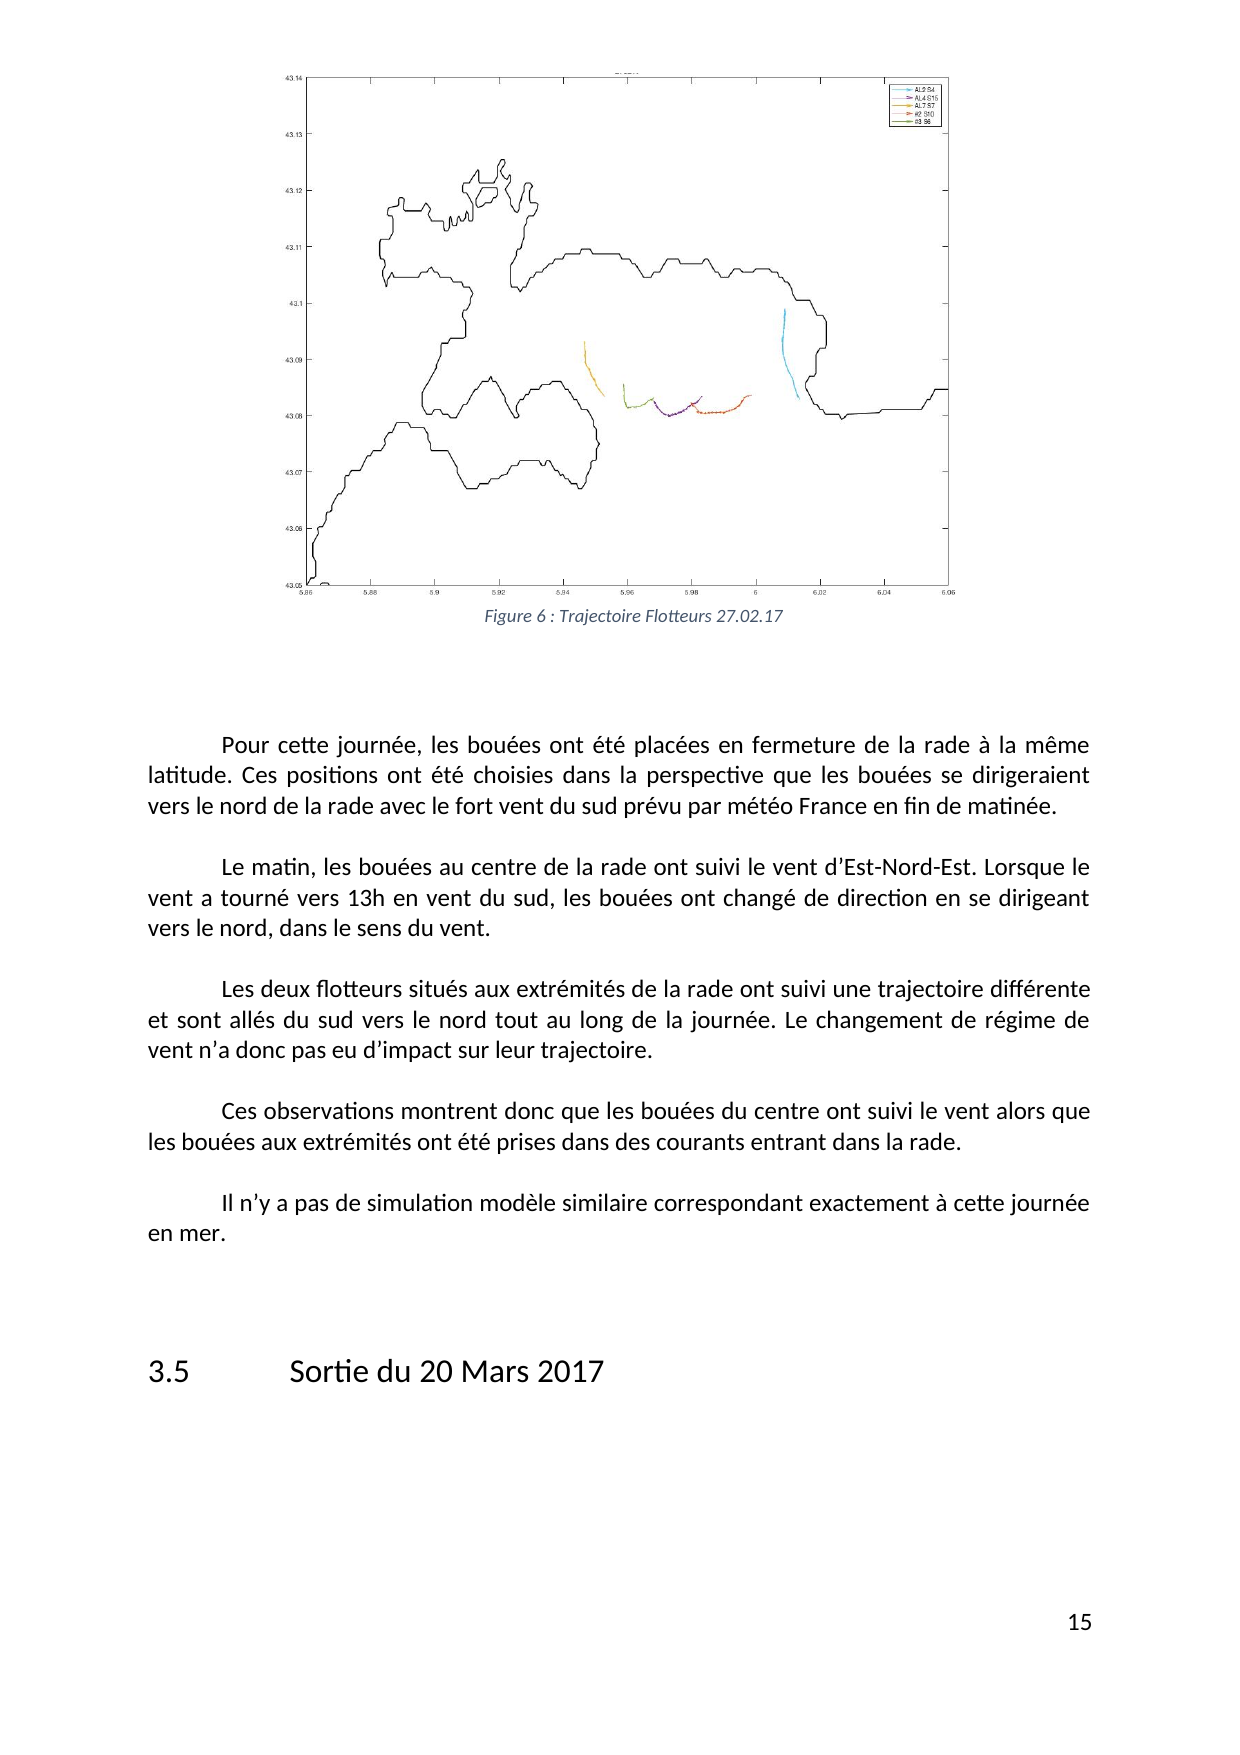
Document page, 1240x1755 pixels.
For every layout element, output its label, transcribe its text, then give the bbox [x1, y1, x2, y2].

text Figure 6 : Trajectoire Flotteurs 27.02.17 [148, 604, 1092, 627]
text 3.5 Sortie du 20 Mars 2017 [148, 1350, 1092, 1391]
text Les deux flotteurs situés aux extrémités de la rade ont suivi une trajectoire différente et sont allés du sud vers le nord tout au long de la journée. Le changement de régime de vent n’a donc pas eu d’impact sur leur trajectoire. [148, 973, 1092, 1065]
text Pour cette journée, les bouées ont été placées en fermeture de la rade à la même latitude. Ces positions ont été choisies dans la perspective que les bouées se dirigeraient vers le nord de la rade avec le fort vent du sud prévu par météo France en fin de matinée. [148, 729, 1092, 821]
text Le matin, les bouées au centre de la rade ont suivi le vent d’Est-Nord-Est. Lorsque le vent a tourné vers 13h en vent du sud, les bouées ont changé de direction en se dirigeant vers le nord, dans le sens du vent. [148, 851, 1092, 943]
text Ces observations montrent donc que les bouées du centre ont suivi le vent alors que les bouées aux extrémités ont été prises dans des courants entrant dans la rade. [148, 1095, 1092, 1156]
text Il n’y a pas de simulation modèle similaire correspondant exactement à cette journée en mer. [148, 1187, 1092, 1248]
